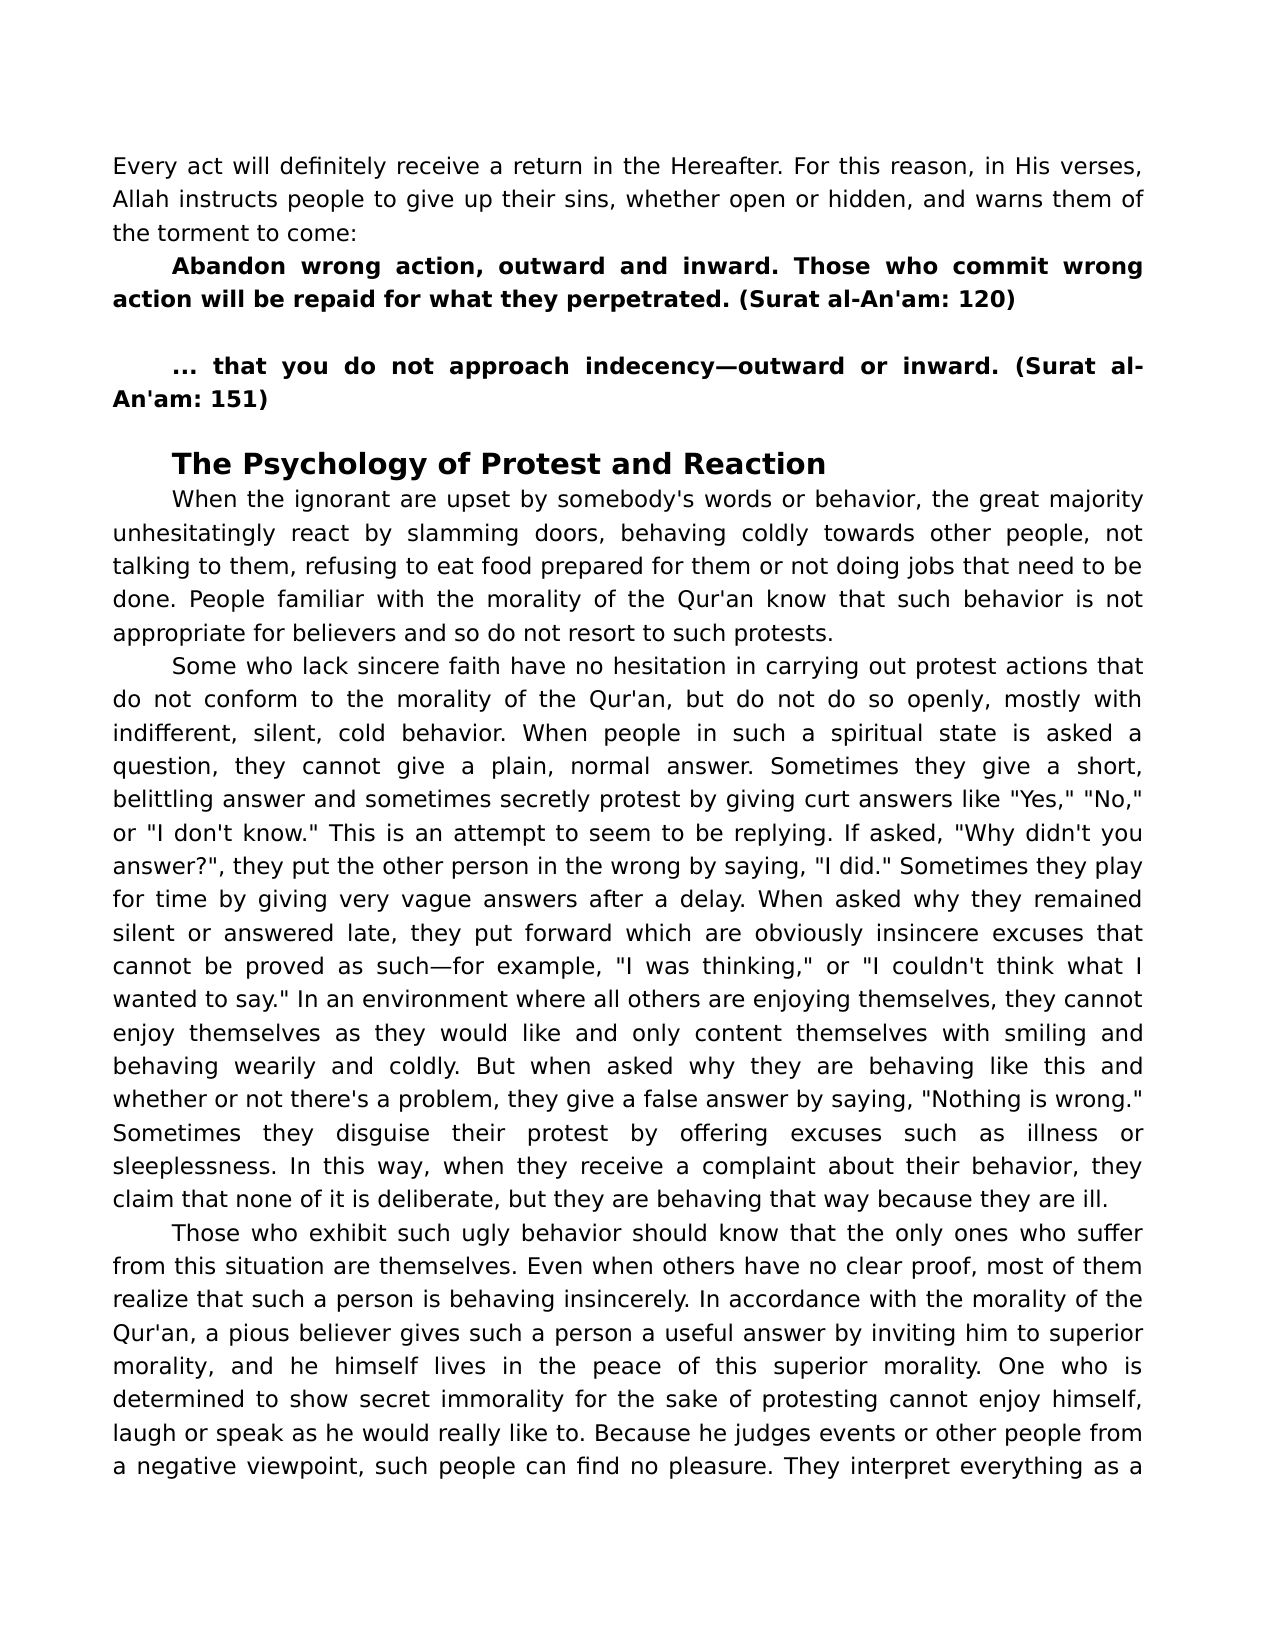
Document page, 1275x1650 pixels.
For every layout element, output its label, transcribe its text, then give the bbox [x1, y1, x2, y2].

text Abandon wrong action, outward and inward. Those who commit wrong action will be repaid for what they perpetrated. (Surat al-An'am: 120) [112, 248, 1145, 314]
text Every act will definitely receive a return in the Hereafter. For this reason, in His verses, Allah instructs people to give up their sins, whether open or hidden, and warns them of the torment to come: [112, 148, 1145, 248]
text When the ignorant are upset by somebody's words or behavior, the great majority unhesitatingly react by slamming doors, behaving coldly towards other people, not talking to them, refusing to eat food prepared for them or not doing jobs that need to be done. People familiar with the morality of the Qur'an know that such behavior is not appropriate for believers and so do not resort to such protests. [112, 481, 1145, 648]
text Those who exhibit such ugly behavior should know that the only ones who suffer from this situation are themselves. Even when others have no clear proof, most of them realize that such a person is behaving insincerely. In accordance with the morality of the Qur'an, a pious believer gives such a person a useful answer by inviting him to superior morality, and he himself lives in the peace of this superior morality. One who is determined to show secret immorality for the sake of protesting cannot enjoy himself, laugh or speak as he would really like to. Because he judges events or other people from a negative viewpoint, such people can find no pleasure. They interpret everything as a [112, 1214, 1145, 1481]
text ... that you do not approach indecency—outward or inward. (Surat al-An'am: 151) [112, 348, 1145, 414]
text The Psychology of Protest and Reaction [112, 448, 1145, 481]
text Some who lack sincere faith have no hesitation in carrying out protest actions that do not conform to the morality of the Qur'an, but do not do so openly, mostly with indifferent, silent, cold behavior. When people in such a spiritual state is asked a question, they cannot give a plain, normal answer. Sometimes they give a short, belittling answer and sometimes secretly protest by giving curt answers like "Yes," "No," or "I don't know." This is an attempt to seem to be replying. If asked, "Why didn't you answer?", they put the other person in the wrong by saying, "I did." Sometimes they play for time by giving very vague answers after a delay. When asked why they remained silent or answered late, they put forward which are obviously insincere excuses that cannot be proved as such—for example, "I was thinking," or "I couldn't think what I wanted to say." In an environment where all others are enjoying themselves, they cannot enjoy themselves as they would like and only content themselves with smiling and behaving wearily and coldly. But when asked why they are behaving like this and whether or not there's a problem, they give a false answer by saying, "Nothing is wrong." Sometimes they disguise their protest by offering excuses such as illness or sleeplessness. In this way, when they receive a complaint about their behavior, they claim that none of it is deliberate, but they are behaving that way because they are ill. [112, 648, 1145, 1214]
